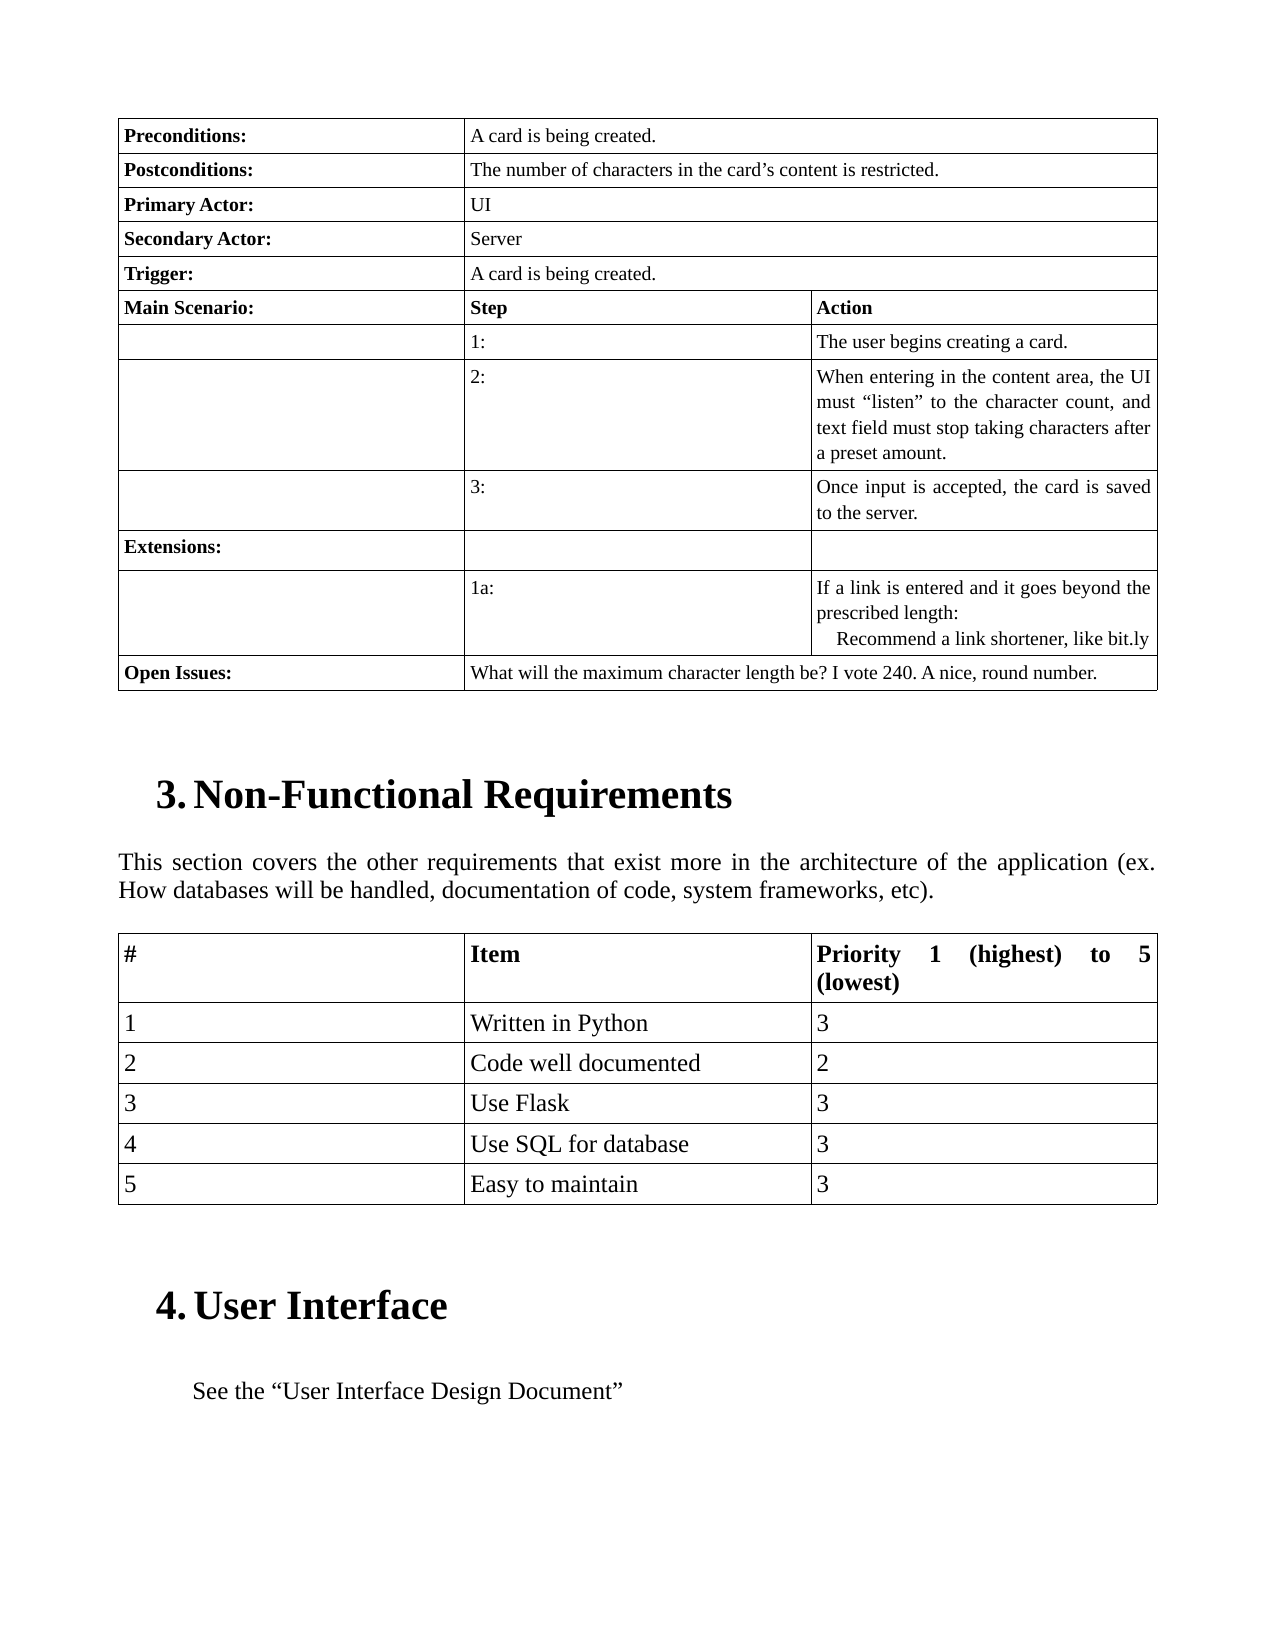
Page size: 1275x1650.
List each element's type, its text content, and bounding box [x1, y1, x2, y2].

table_cell 3 [119, 1084, 464, 1123]
table_header # [119, 934, 464, 1002]
table_cell 2: [465, 360, 811, 470]
table_cell The number of characters in the card’s content is restricted. [465, 154, 1157, 187]
table_cell 4 [119, 1124, 464, 1163]
table_cell Preconditions: [119, 119, 464, 152]
table_cell Easy to maintain [465, 1164, 811, 1203]
table_cell 2 [119, 1043, 464, 1082]
table_cell 3 [812, 1164, 1157, 1203]
table_cell The user begins creating a card. [812, 325, 1157, 359]
table_cell [119, 360, 464, 470]
table_cell Trigger: [119, 257, 464, 290]
list Non-Functional Requirements [156, 770, 1157, 818]
list User Interface [156, 1280, 1157, 1328]
table_cell 2 [812, 1043, 1157, 1082]
table_cell 3: [465, 471, 811, 529]
table_cell 1: [465, 325, 811, 359]
table_cell [119, 471, 464, 529]
table_cell 3 [812, 1124, 1157, 1163]
table_cell If a link is entered and it goes beyond the prescribed length: Recommend a link shortener, like bit.ly [812, 571, 1157, 655]
table_cell Use Flask [465, 1084, 811, 1123]
table_cell Code well documented [465, 1043, 811, 1082]
table_cell Once input is accepted, the card is saved to the server. [812, 471, 1157, 529]
table_cell When entering in the content area, the UI must “listen” to the character count, and text field must stop taking characters after a preset amount. [812, 360, 1157, 470]
table_cell 1 [119, 1003, 464, 1042]
table_cell Postconditions: [119, 154, 464, 187]
table_cell Primary Actor: [119, 188, 464, 221]
table_cell Main Scenario: [119, 291, 464, 324]
text This section covers the other requirements that exist more in the architecture of the application (ex. How databases will be handled, documentation of code, system frameworks, etc). [118, 847, 1157, 904]
table_cell A card is being created. [465, 257, 1157, 290]
table_cell 5 [119, 1164, 464, 1203]
table_cell UI [465, 188, 1157, 221]
table_cell Extensions: [119, 531, 464, 570]
table_header Item [465, 934, 811, 1002]
table_cell Server [465, 222, 1157, 256]
table_cell [119, 571, 464, 655]
table_cell Step [465, 291, 811, 324]
table_header Priority 1 (highest) to 5 (lowest) [812, 934, 1157, 1002]
table_cell Written in Python [465, 1003, 811, 1042]
table_cell Use SQL for database [465, 1124, 811, 1163]
table_cell Action [812, 291, 1157, 324]
table_cell Secondary Actor: [119, 222, 464, 256]
table_cell 1a: [465, 571, 811, 655]
table_cell What will the maximum character length be? I vote 240. A nice, round number. [465, 656, 1157, 690]
table_cell Open Issues: [119, 656, 464, 690]
table_cell [812, 531, 1157, 570]
table_cell [119, 325, 464, 359]
table_cell 3 [812, 1084, 1157, 1123]
table_cell 3 [812, 1003, 1157, 1042]
text See the “User Interface Design Document” [118, 1376, 1157, 1405]
table_cell A card is being created. [465, 119, 1157, 152]
table_cell [465, 531, 811, 570]
